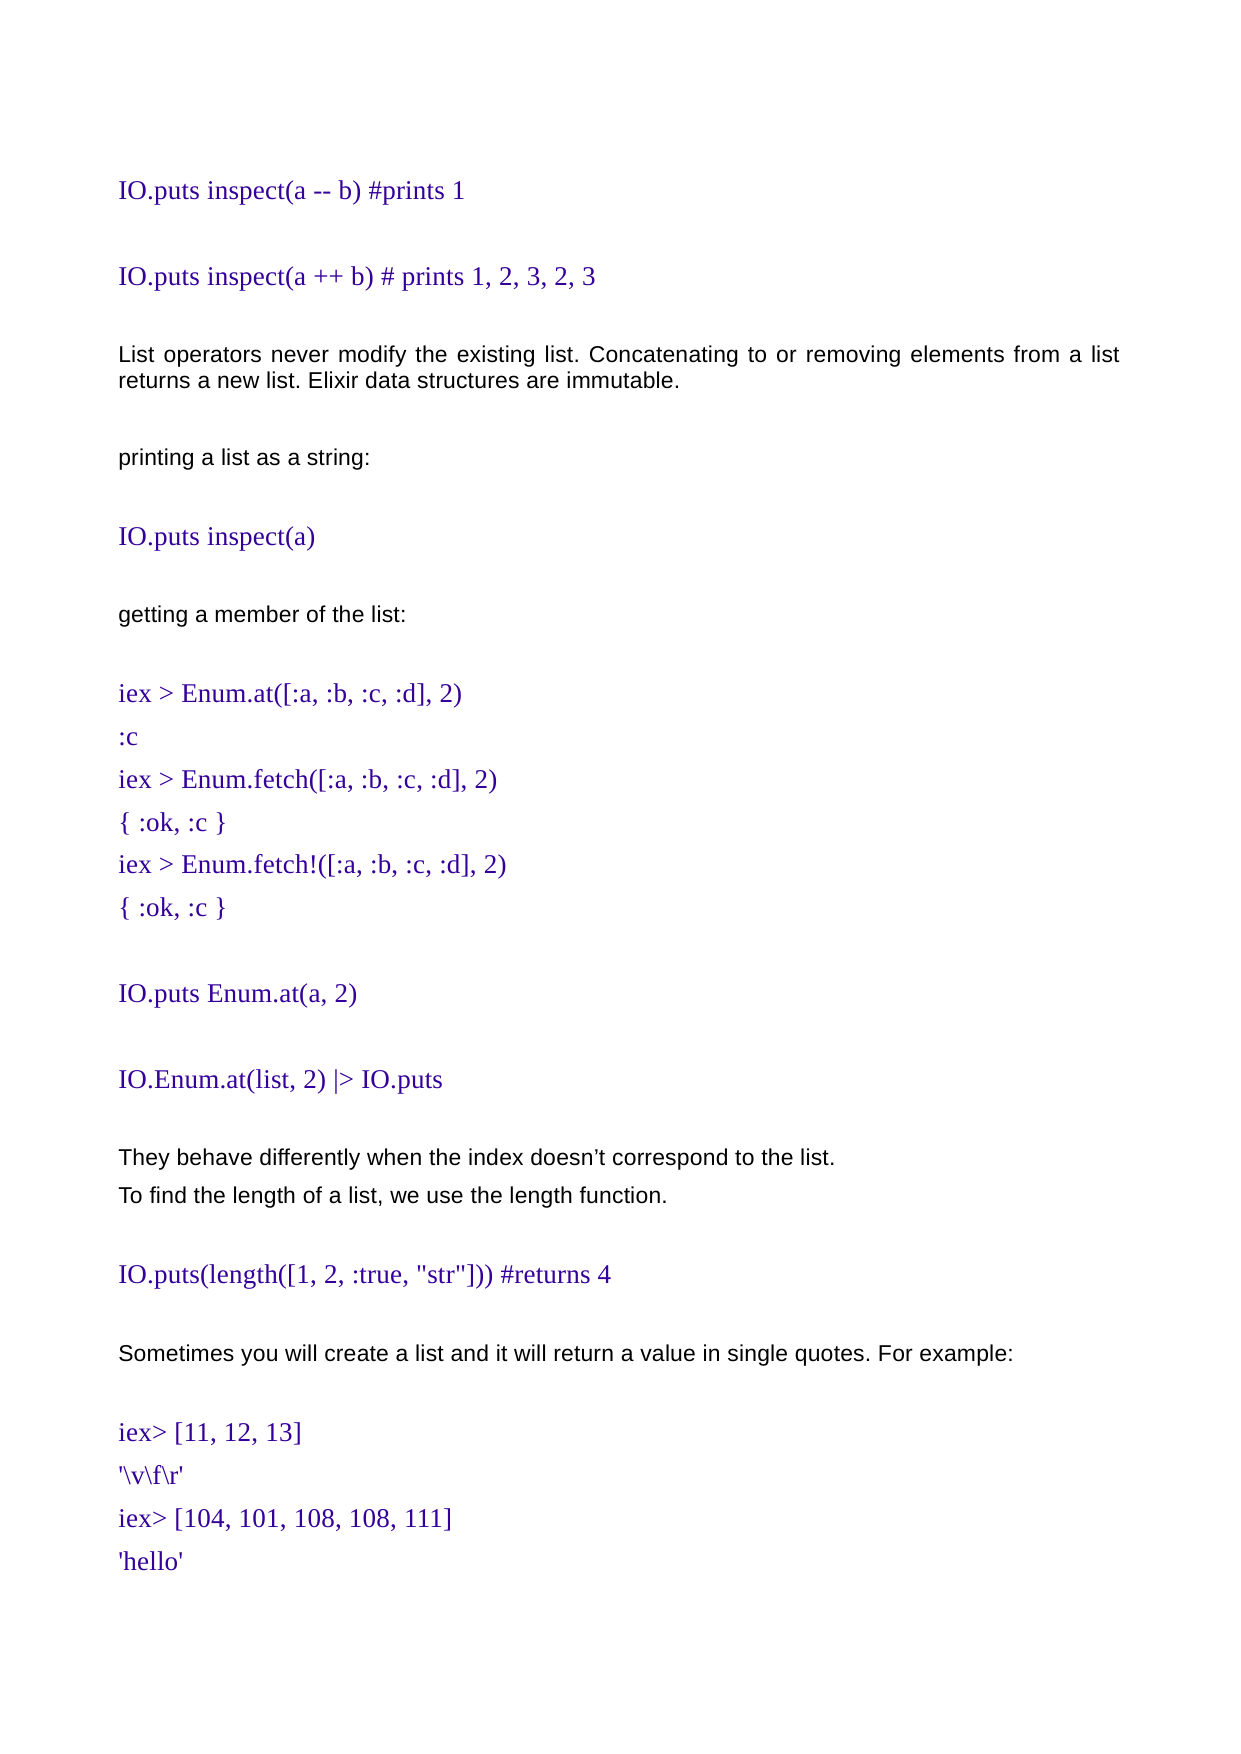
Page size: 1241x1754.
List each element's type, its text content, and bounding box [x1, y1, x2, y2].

text iex> [11, 12, 13] [118, 1416, 1122, 1447]
text iex> [104, 101, 108, 108, 111] [118, 1502, 1122, 1533]
text iex > Enum.fetch!([:a, :b, :c, :d], 2) [118, 849, 1122, 880]
text printing a list as a string: [118, 443, 1122, 470]
text :c [118, 720, 1122, 751]
text List operators never modify the existing list. Concatenating to or removing elements from a list returns a new list. Elixir data structures are immutable. [118, 341, 1122, 393]
text IO.Enum.at(list, 2) |> IO.puts [118, 1063, 1122, 1094]
text iex > Enum.fetch([:a, :b, :c, :d], 2) [118, 763, 1122, 794]
text Sometimes you will create a list and it will return a value in single quotes. For example: [118, 1340, 1122, 1366]
text IO.puts Enum.at(a, 2) [118, 977, 1122, 1008]
text IO.puts inspect(a ++ b) # prints 1, 2, 3, 2, 3 [118, 260, 1122, 291]
text iex > Enum.at([:a, :b, :c, :d], 2) [118, 677, 1122, 708]
text They behave differently when the index doesn’t correspond to the list. [118, 1144, 1122, 1171]
text getting a member of the list: [118, 601, 1122, 627]
text IO.puts(length([1, 2, :true, "str"])) #returns 4 [118, 1259, 1122, 1290]
text IO.puts inspect(a) [118, 520, 1122, 551]
text To find the length of a list, we use the length function. [118, 1182, 1122, 1209]
text 'hello' [118, 1545, 1122, 1576]
text IO.puts inspect(a -- b) #prints 1 [118, 174, 1122, 205]
text '\v\f\r' [118, 1459, 1122, 1490]
text { :ok, :c } [118, 806, 1122, 837]
text { :ok, :c } [118, 892, 1122, 923]
